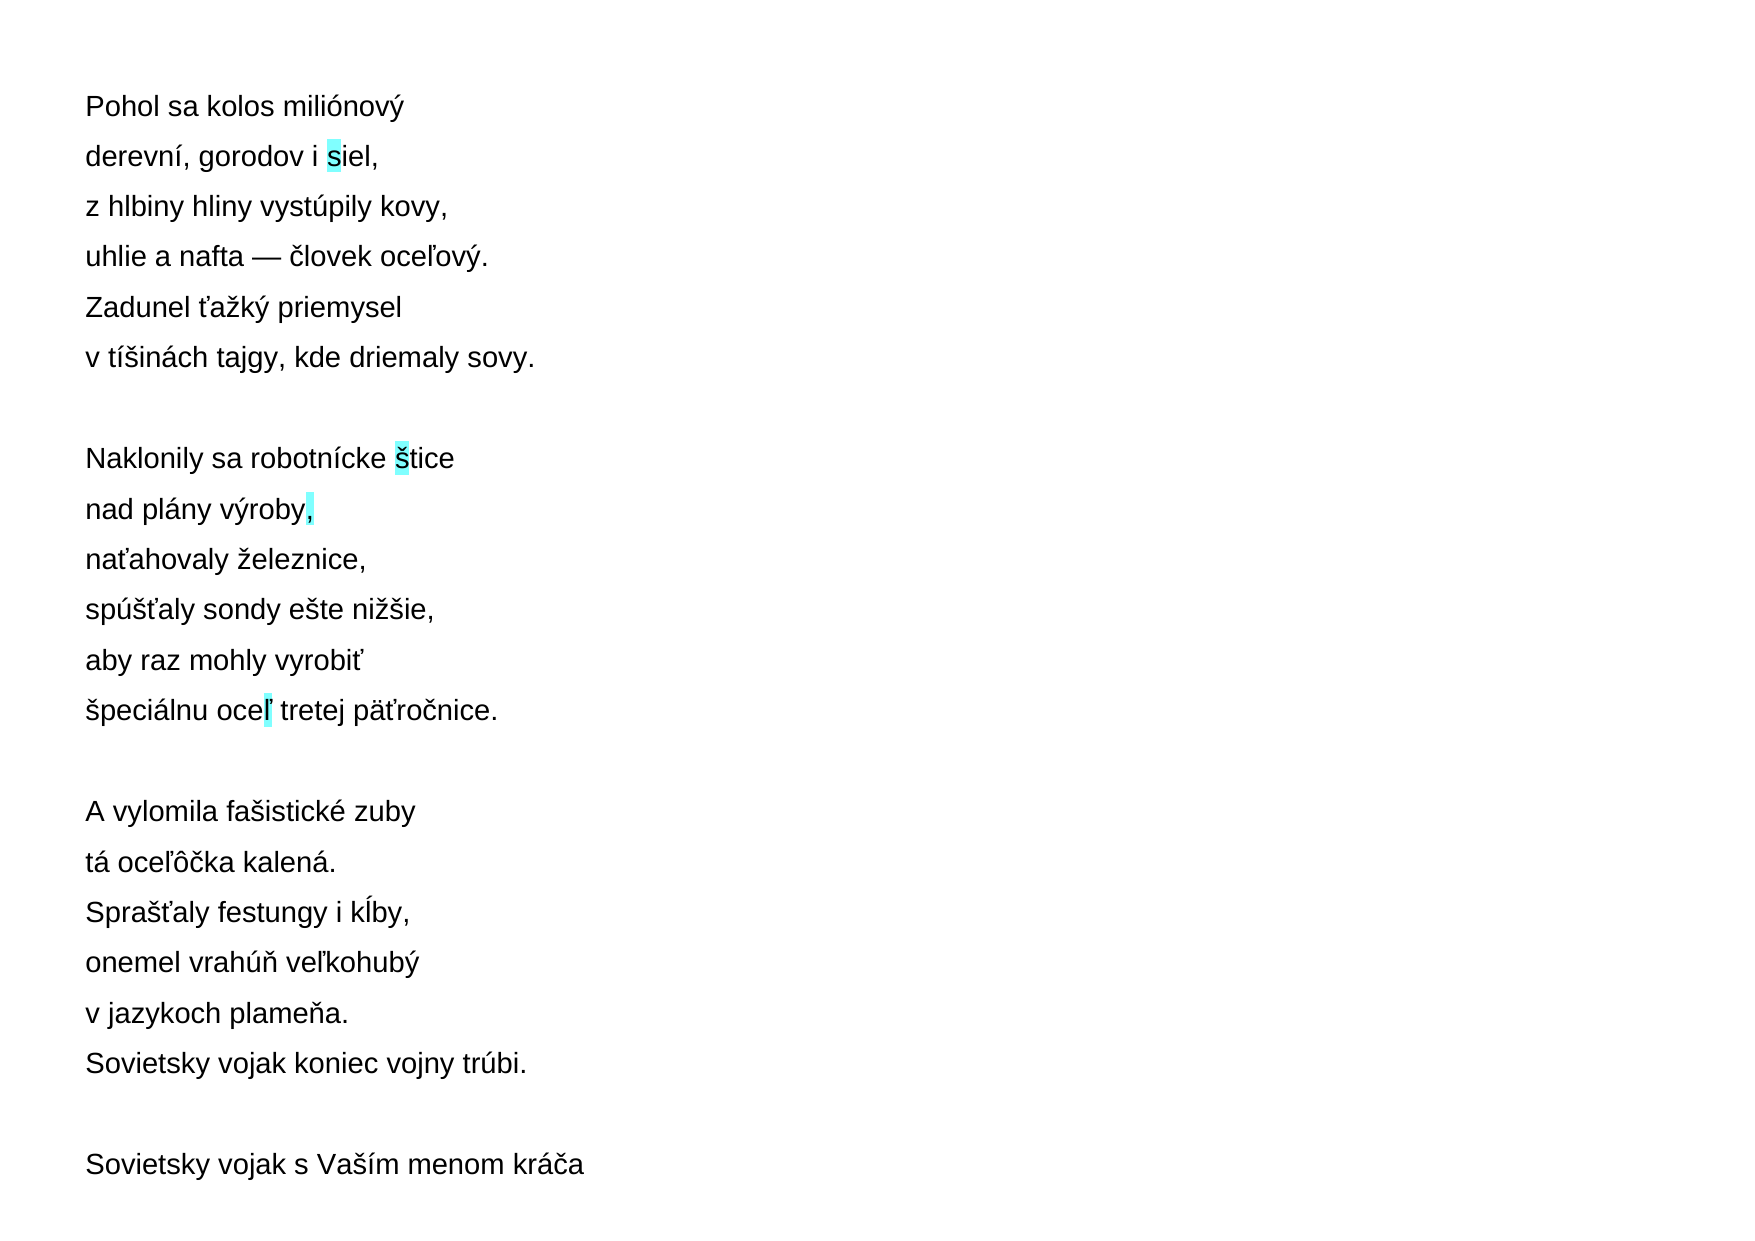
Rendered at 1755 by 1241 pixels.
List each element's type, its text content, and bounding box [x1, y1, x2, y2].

text špeciálnu oceľ tretej päťročnice. [85, 693, 1177, 727]
text nad plány výroby, [85, 492, 1177, 525]
text v jazykoch plameňa. [85, 996, 1177, 1029]
text uhlie a nafta — človek oceľový. [85, 239, 1177, 273]
text Naklonily sa robotnícke štice [85, 441, 1177, 475]
text onemel vrahúň veľkohubý [85, 945, 1177, 979]
text Zadunel ťažký priemysel [85, 290, 1177, 323]
text derevní, gorodov i siel, [85, 139, 1177, 172]
text Sovietsky vojak koniec vojny trúbi. [85, 1046, 1177, 1079]
text aby raz mohly vyrobiť [85, 643, 1177, 676]
text Sovietsky vojak s Vaším menom kráča [85, 1147, 1177, 1181]
text z hlbiny hliny vystúpily kovy, [85, 189, 1177, 223]
text Sprašťaly festungy i kĺby, [85, 895, 1177, 928]
text A vylomila fašistické zuby [85, 794, 1177, 828]
text Pohol sa kolos miliónový [85, 88, 1177, 122]
text naťahovaly železnice, [85, 542, 1177, 576]
text spúšťaly sondy ešte nižšie, [85, 592, 1177, 626]
text v tíšinách tajgy, kde driemaly sovy. [85, 340, 1177, 374]
text tá oceľôčka kalená. [85, 845, 1177, 878]
